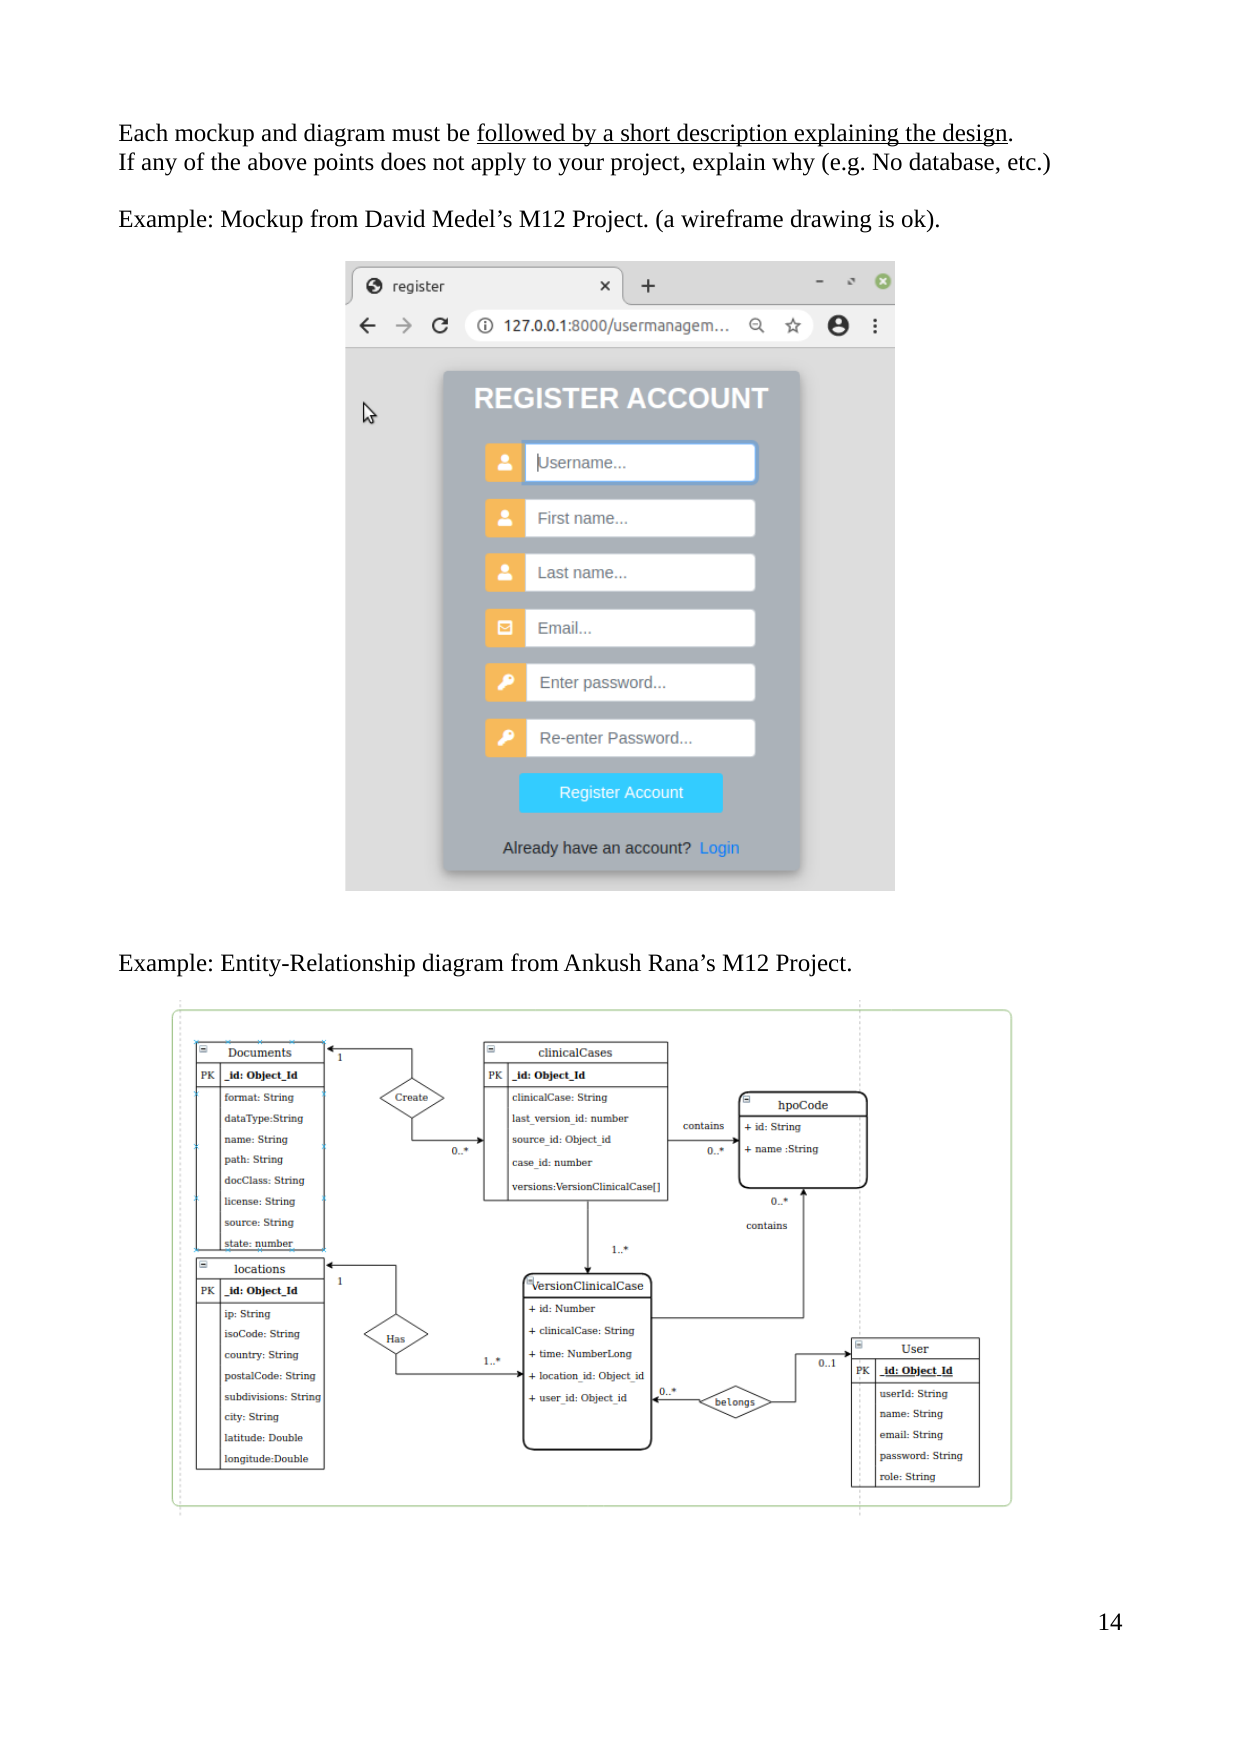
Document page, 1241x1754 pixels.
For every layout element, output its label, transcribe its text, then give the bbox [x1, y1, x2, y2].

picture [345, 261, 895, 891]
text Example: Entity-Relationship diagram from Ankush Rana’s M12 Project. [118, 948, 1122, 977]
picture [155, 1000, 1020, 1518]
text If any of the above points does not apply to your project, explain why (e.g. No database, etc.) [118, 147, 1122, 176]
text Example: Mockup from David Medel’s M12 Project. (a wireframe drawing is ok). [118, 204, 1122, 233]
text Each mockup and diagram must be followed by a short description explaining the design. [118, 118, 1122, 147]
